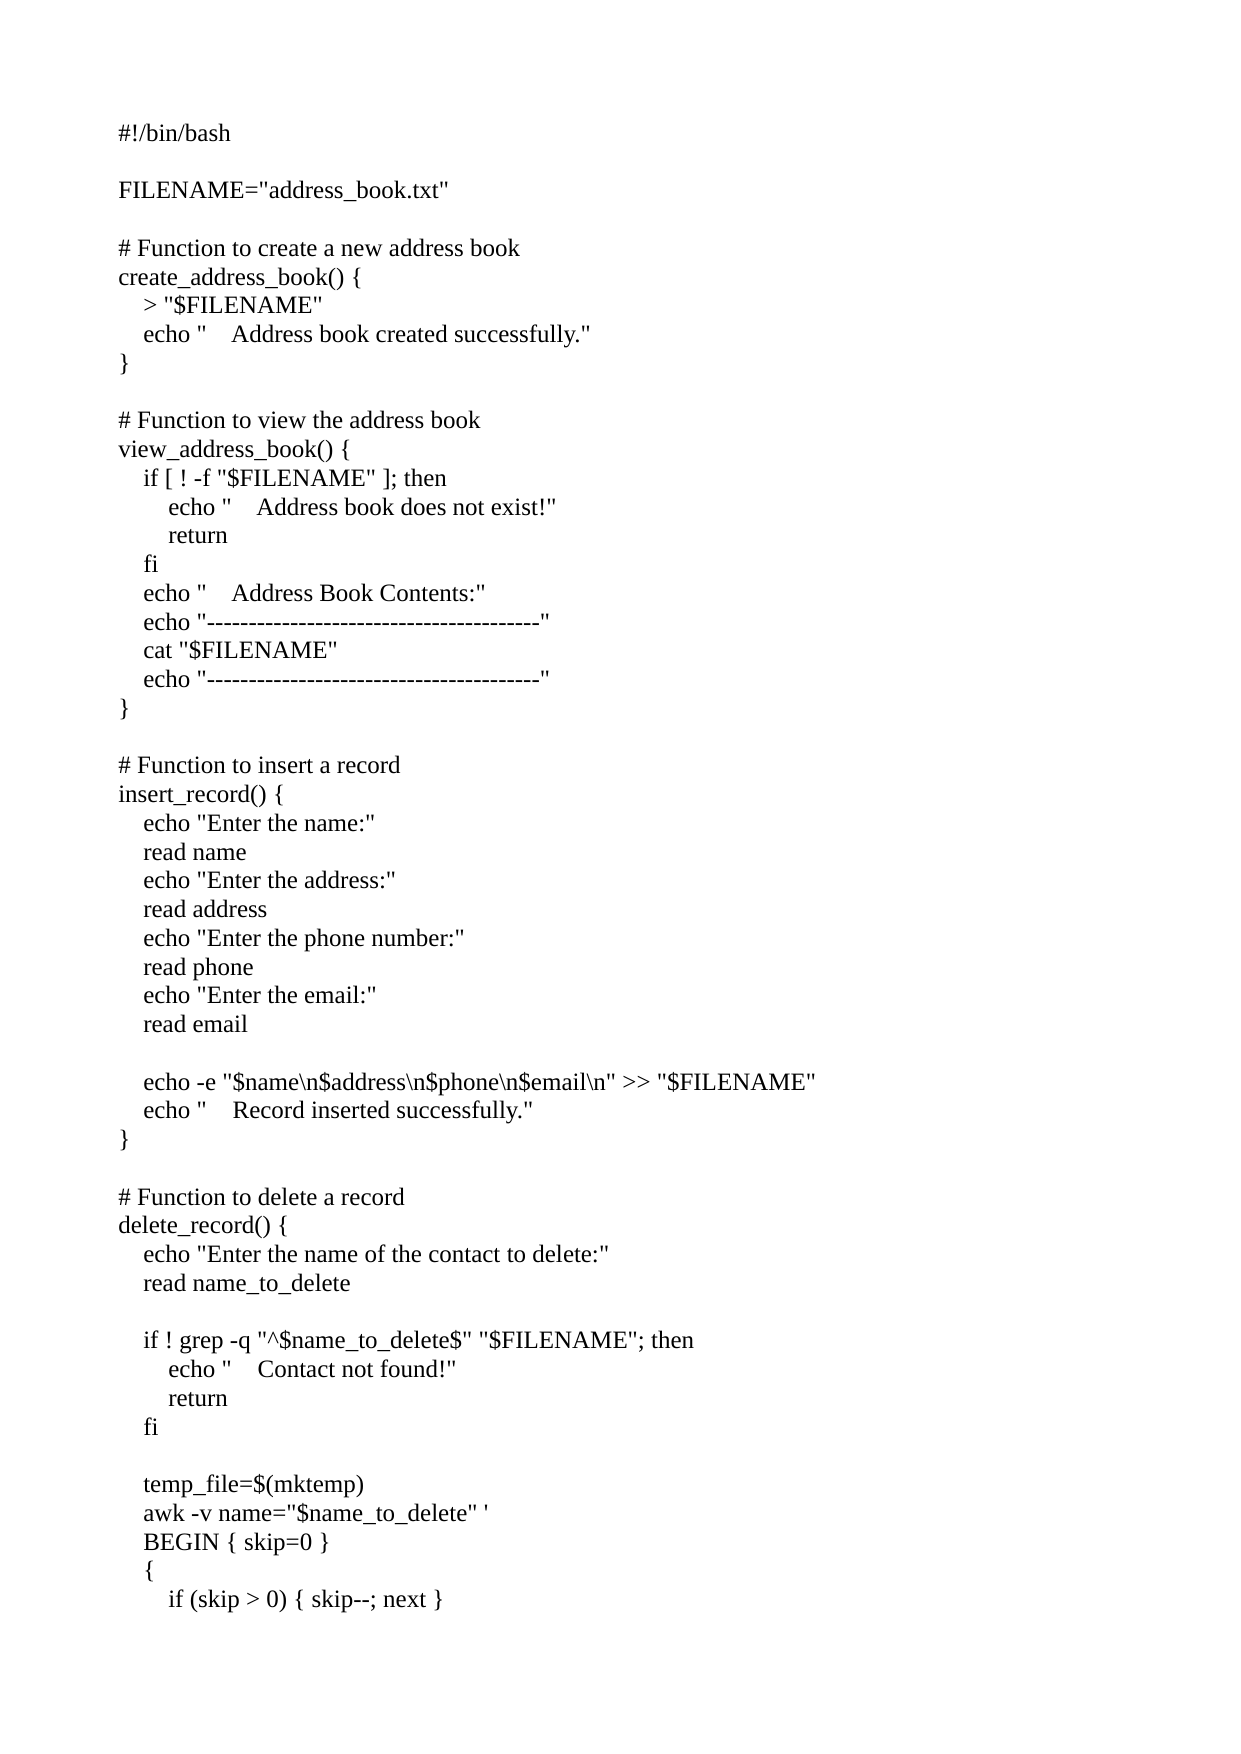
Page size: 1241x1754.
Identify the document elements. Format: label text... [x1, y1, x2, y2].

text fi [118, 1412, 1122, 1441]
text # Function to view the address book [118, 406, 1122, 434]
text echo "Enter the email:" [118, 981, 1122, 1009]
text cat "$FILENAME" [118, 636, 1122, 664]
text echo -e "$name\n$address\n$phone\n$email\n" >> "$FILENAME" [118, 1067, 1122, 1096]
text echo "Enter the address:" [118, 866, 1122, 894]
text awk -v name="$name_to_delete" ' [118, 1498, 1122, 1527]
text { [118, 1556, 1122, 1584]
text echo "❌ Contact not found!" [118, 1354, 1122, 1383]
text read address [118, 894, 1122, 923]
text temp_file=$(mktemp) [118, 1469, 1122, 1498]
text echo "✅ Address book created successfully." [118, 319, 1122, 348]
text read email [118, 1009, 1122, 1038]
text echo "Enter the phone number:" [118, 923, 1122, 952]
text delete_record() { [118, 1211, 1122, 1239]
text read name [118, 837, 1122, 866]
text FILENAME="address_book.txt" [118, 176, 1122, 204]
text insert_record() { [118, 779, 1122, 808]
text } [118, 348, 1122, 377]
text echo "📘 Address Book Contents:" [118, 578, 1122, 607]
text fi [118, 549, 1122, 578]
text BEGIN { skip=0 } [118, 1527, 1122, 1556]
text echo "Enter the name:" [118, 808, 1122, 837]
text echo "✅ Record inserted successfully." [118, 1096, 1122, 1124]
text return [118, 1383, 1122, 1412]
text > "$FILENAME" [118, 291, 1122, 319]
text if ! grep -q "^$name_to_delete$" "$FILENAME"; then [118, 1326, 1122, 1354]
text return [118, 521, 1122, 549]
text read phone [118, 952, 1122, 981]
text #!/bin/bash [118, 118, 1122, 147]
text } [118, 693, 1122, 722]
text if (skip > 0) { skip--; next } [118, 1584, 1122, 1613]
text echo "Enter the name of the contact to delete:" [118, 1239, 1122, 1268]
text read name_to_delete [118, 1268, 1122, 1297]
text echo "❌ Address book does not exist!" [118, 492, 1122, 521]
text if [ ! -f "$FILENAME" ]; then [118, 463, 1122, 492]
text } [118, 1124, 1122, 1153]
text view_address_book() { [118, 434, 1122, 463]
text echo "----------------------------------------" [118, 607, 1122, 636]
text echo "----------------------------------------" [118, 664, 1122, 693]
text # Function to insert a record [118, 751, 1122, 779]
text create_address_book() { [118, 262, 1122, 291]
text # Function to delete a record [118, 1182, 1122, 1211]
text # Function to create a new address book [118, 233, 1122, 262]
